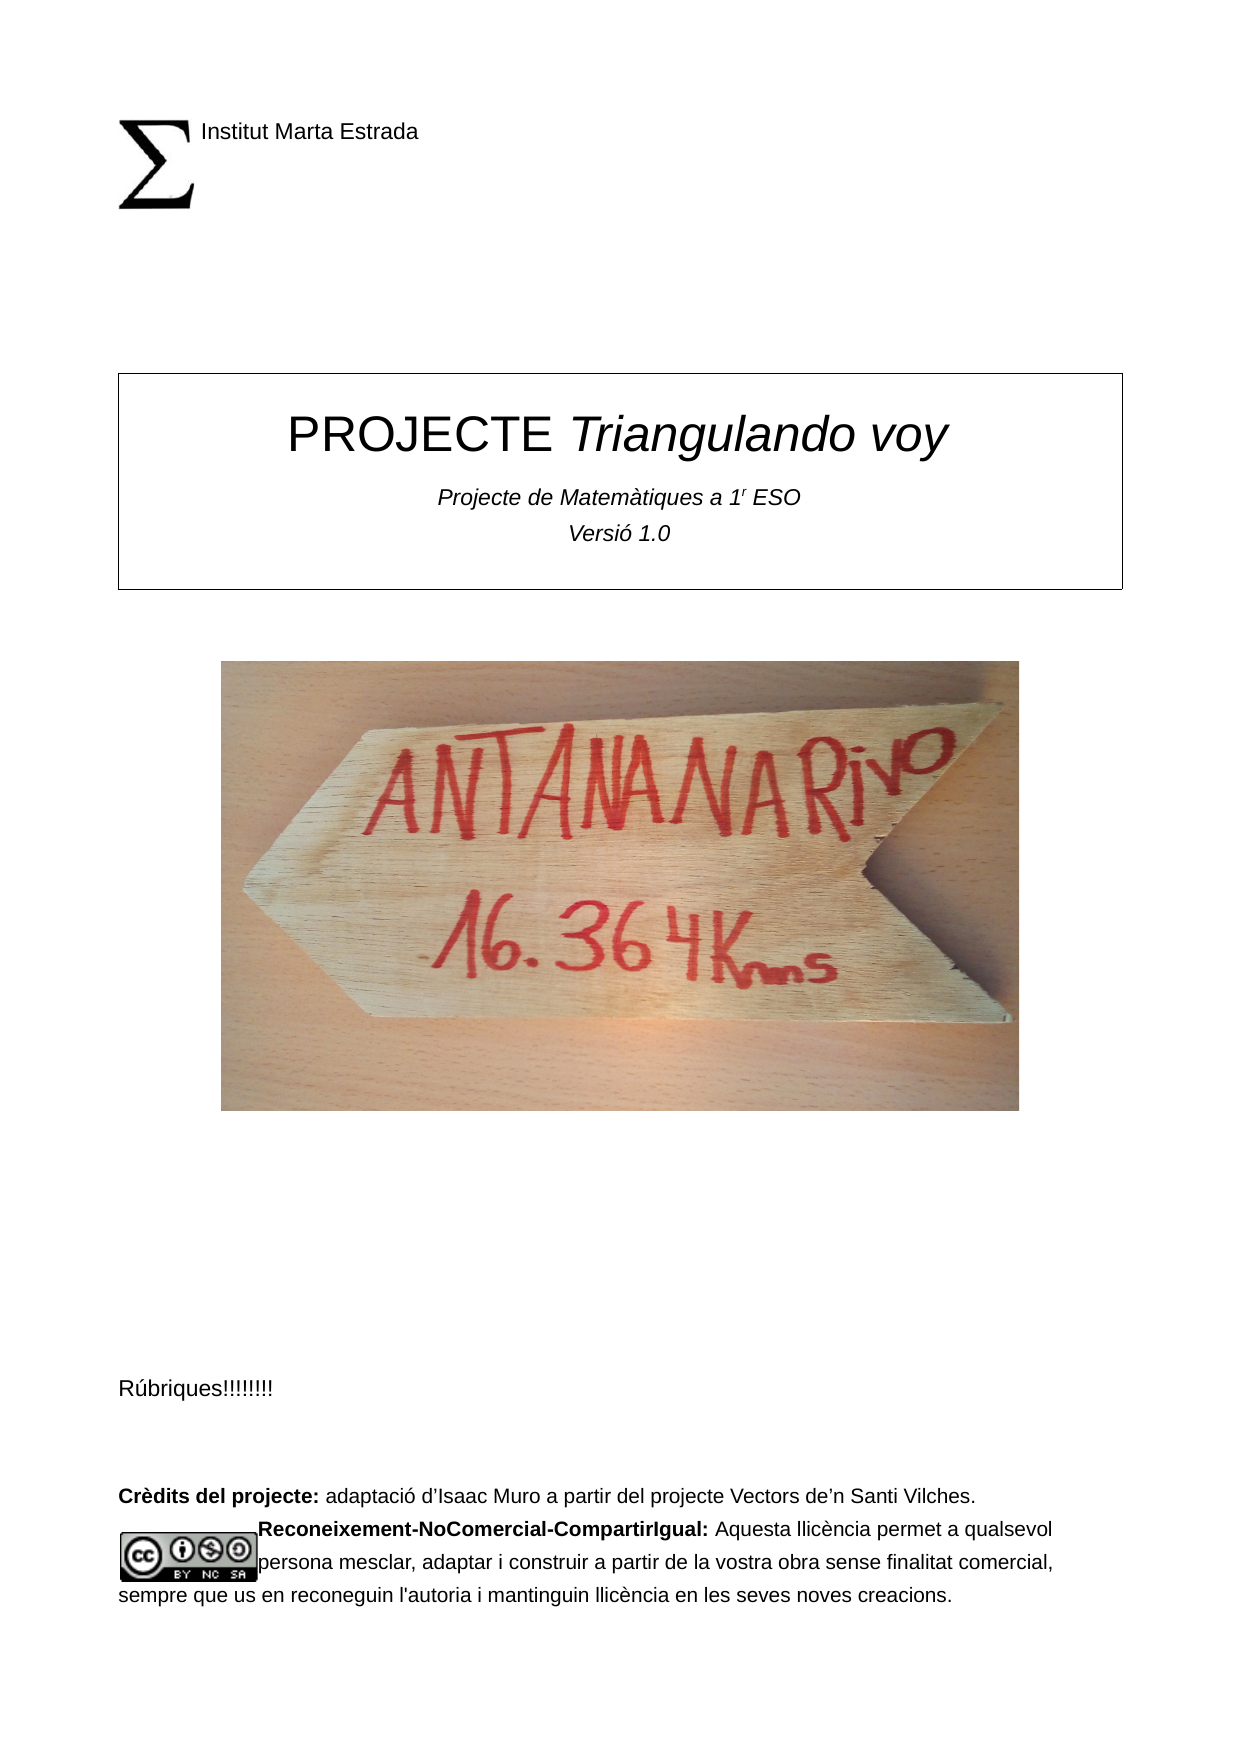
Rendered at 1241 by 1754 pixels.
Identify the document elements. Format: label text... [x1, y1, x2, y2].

picture [120, 1532, 258, 1582]
text Rúbriques!!!!!!!! [118, 1375, 1122, 1401]
text Reconeixement-NoComercial-CompartirIgual: Aquesta llicència permet a qualsevol persona mesclar, adaptar i construir a partir de la vostra obra sense finalitat comercial, sempre que us en reconeguin l'autoria i mantinguin llicència en les seves noves creacions. [118, 1517, 1122, 1607]
text Crèdits del projecte: adaptació d’Isaac Muro a partir del projecte Vectors de’n Santi Vilches. [118, 1484, 1122, 1508]
table_header PROJECTE Triangulando voy Projecte de Matemàtiques a 1r ESO Versió 1.0 [119, 374, 1122, 589]
picture [221, 661, 1020, 1111]
text Institut Marta Estrada [118, 118, 1122, 144]
picture [118, 119, 195, 210]
